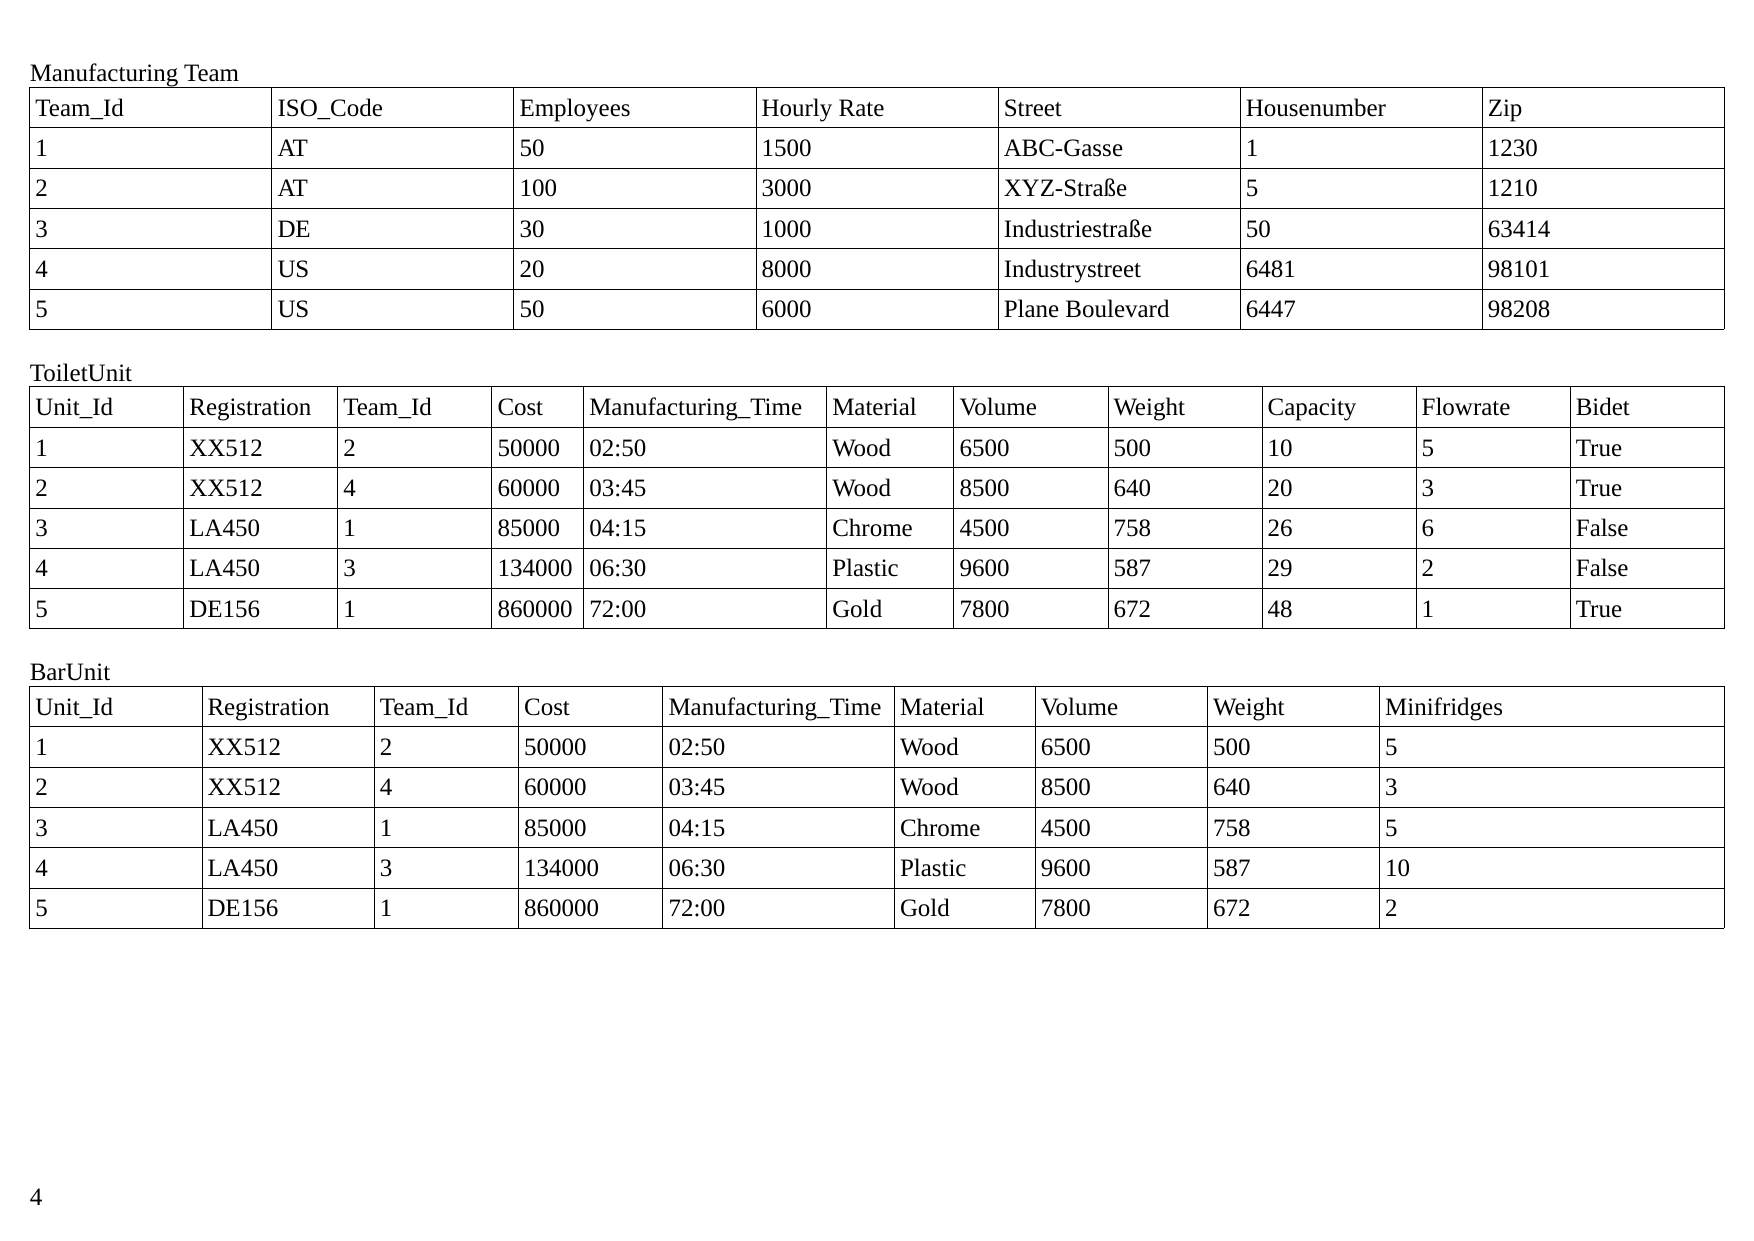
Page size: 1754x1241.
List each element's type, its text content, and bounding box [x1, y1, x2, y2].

table_cell 5 [1380, 727, 1724, 767]
table_cell Wood [895, 727, 1035, 767]
table_cell 5 [1417, 428, 1570, 467]
table_cell 2 [1380, 889, 1724, 928]
table_cell 10 [1380, 848, 1724, 887]
table_cell Plane Boulevard [999, 290, 1240, 329]
table_header Bidet [1571, 387, 1724, 427]
table_cell 4 [30, 249, 271, 288]
table_cell US [272, 290, 513, 329]
table_header Team_Id [375, 687, 518, 726]
table_cell DE [272, 209, 513, 248]
table_cell Plastic [827, 549, 953, 588]
table_header Unit_Id [30, 687, 202, 726]
table_cell 2 [375, 727, 518, 767]
table_cell 2 [30, 468, 183, 507]
table_cell 50 [514, 128, 756, 168]
table_cell 1 [30, 428, 183, 467]
text ToiletUnit [29, 358, 1724, 386]
table_cell Industriestraße [999, 209, 1240, 248]
table_cell 1 [375, 889, 518, 928]
table_cell 6447 [1241, 290, 1482, 329]
table_cell 3 [30, 509, 183, 548]
table_cell 1 [30, 128, 271, 168]
table_header Capacity [1263, 387, 1416, 427]
table_cell 72:00 [584, 589, 826, 628]
table_cell 04:15 [663, 808, 894, 847]
table_header Street [999, 88, 1240, 127]
table_cell 1 [338, 589, 491, 628]
table_cell True [1571, 428, 1724, 467]
table_cell 6481 [1241, 249, 1482, 288]
table_cell 758 [1109, 509, 1262, 548]
table_cell 6 [1417, 509, 1570, 548]
table_header Material [895, 687, 1035, 726]
table_header Weight [1208, 687, 1379, 726]
table_header Cost [519, 687, 662, 726]
table_header Unit_Id [30, 387, 183, 427]
table_header Registration [203, 687, 374, 726]
table_cell 04:15 [584, 509, 826, 548]
table_cell 134000 [492, 549, 583, 588]
table_cell 1 [1241, 128, 1482, 168]
table_cell 672 [1109, 589, 1262, 628]
table_header Weight [1109, 387, 1262, 427]
table_cell 500 [1208, 727, 1379, 767]
table_cell 85000 [519, 808, 662, 847]
table_cell 5 [30, 589, 183, 628]
table_cell 6500 [1036, 727, 1207, 767]
table_cell 3 [1380, 768, 1724, 807]
table_cell 4 [338, 468, 491, 507]
table_header Volume [1036, 687, 1207, 726]
table_cell 1230 [1483, 128, 1724, 168]
table_cell 587 [1109, 549, 1262, 588]
table_header Team_Id [30, 88, 271, 127]
table_cell 1 [30, 727, 202, 767]
table_cell US [272, 249, 513, 288]
table_cell Gold [827, 589, 953, 628]
table_cell 4500 [1036, 808, 1207, 847]
table_header Manufacturing_Time [584, 387, 826, 427]
table_cell AT [272, 128, 513, 168]
table_cell 06:30 [584, 549, 826, 588]
table_cell 860000 [492, 589, 583, 628]
table_cell 9600 [954, 549, 1108, 588]
table_header Volume [954, 387, 1108, 427]
table_cell DE156 [203, 889, 374, 928]
table_cell 2 [30, 169, 271, 208]
table_cell 8500 [1036, 768, 1207, 807]
table_cell 1 [1417, 589, 1570, 628]
table_cell XX512 [184, 468, 337, 507]
table_cell 85000 [492, 509, 583, 548]
table_cell 30 [514, 209, 756, 248]
table_cell 63414 [1483, 209, 1724, 248]
table_cell True [1571, 468, 1724, 507]
table_cell 860000 [519, 889, 662, 928]
text Manufacturing Team [29, 58, 1724, 87]
table_cell 3 [30, 808, 202, 847]
table_cell 500 [1109, 428, 1262, 467]
table_cell False [1571, 509, 1724, 548]
table_cell XX512 [203, 768, 374, 807]
table_cell 60000 [519, 768, 662, 807]
table_cell 587 [1208, 848, 1379, 887]
table_cell 20 [1263, 468, 1416, 507]
table_cell 2 [1417, 549, 1570, 588]
table_cell True [1571, 589, 1724, 628]
table_cell 1210 [1483, 169, 1724, 208]
table_cell 5 [30, 290, 271, 329]
table_cell 4 [375, 768, 518, 807]
table_cell 50 [1241, 209, 1482, 248]
table_cell 6000 [757, 290, 998, 329]
table_cell LA450 [184, 549, 337, 588]
table_cell 02:50 [663, 727, 894, 767]
table_cell LA450 [203, 848, 374, 887]
table_cell 50000 [519, 727, 662, 767]
table_cell 8000 [757, 249, 998, 288]
table_cell 5 [30, 889, 202, 928]
table_header Minifridges [1380, 687, 1724, 726]
table_cell 02:50 [584, 428, 826, 467]
text BarUnit [29, 657, 1724, 686]
table_cell Industrystreet [999, 249, 1240, 288]
table_cell 2 [30, 768, 202, 807]
table_cell 98101 [1483, 249, 1724, 288]
table_cell False [1571, 549, 1724, 588]
table_cell XX512 [184, 428, 337, 467]
table_cell 50 [514, 290, 756, 329]
table_cell 7800 [954, 589, 1108, 628]
table_header Registration [184, 387, 337, 427]
table_cell 1000 [757, 209, 998, 248]
table_cell 640 [1208, 768, 1379, 807]
table_cell 134000 [519, 848, 662, 887]
table_cell Wood [895, 768, 1035, 807]
table_cell 3 [338, 549, 491, 588]
table_cell LA450 [203, 808, 374, 847]
table_cell AT [272, 169, 513, 208]
table_cell 29 [1263, 549, 1416, 588]
table_header Zip [1483, 88, 1724, 127]
table_cell 640 [1109, 468, 1262, 507]
table_cell 06:30 [663, 848, 894, 887]
table_cell 3000 [757, 169, 998, 208]
table_header Flowrate [1417, 387, 1570, 427]
table_cell 60000 [492, 468, 583, 507]
table_header Team_Id [338, 387, 491, 427]
table_header Material [827, 387, 953, 427]
table_cell 7800 [1036, 889, 1207, 928]
table_header Employees [514, 88, 756, 127]
table_header Cost [492, 387, 583, 427]
table_cell 100 [514, 169, 756, 208]
table_cell 5 [1380, 808, 1724, 847]
table_cell Gold [895, 889, 1035, 928]
table_cell Wood [827, 428, 953, 467]
table_header Housenumber [1241, 88, 1482, 127]
table_cell 03:45 [584, 468, 826, 507]
table_cell 2 [338, 428, 491, 467]
table_cell DE156 [184, 589, 337, 628]
table_cell 10 [1263, 428, 1416, 467]
table_cell 672 [1208, 889, 1379, 928]
table_cell LA450 [184, 509, 337, 548]
table_header Hourly Rate [757, 88, 998, 127]
table_header ISO_Code [272, 88, 513, 127]
table_cell 26 [1263, 509, 1416, 548]
table_cell ABC-Gasse [999, 128, 1240, 168]
table_cell XYZ-Straße [999, 169, 1240, 208]
table_cell 50000 [492, 428, 583, 467]
table_cell Wood [827, 468, 953, 507]
table_cell XX512 [203, 727, 374, 767]
table_cell Chrome [827, 509, 953, 548]
table_cell 758 [1208, 808, 1379, 847]
table_cell 5 [1241, 169, 1482, 208]
table_cell Chrome [895, 808, 1035, 847]
table_cell 6500 [954, 428, 1108, 467]
table_cell 03:45 [663, 768, 894, 807]
table_cell Plastic [895, 848, 1035, 887]
table_cell 9600 [1036, 848, 1207, 887]
table_cell 20 [514, 249, 756, 288]
table_cell 4 [30, 848, 202, 887]
table_cell 1500 [757, 128, 998, 168]
table_header Manufacturing_Time [663, 687, 894, 726]
table_cell 3 [1417, 468, 1570, 507]
table_cell 48 [1263, 589, 1416, 628]
table_cell 3 [375, 848, 518, 887]
table_cell 8500 [954, 468, 1108, 507]
table_cell 3 [30, 209, 271, 248]
table_cell 98208 [1483, 290, 1724, 329]
table_cell 4500 [954, 509, 1108, 548]
table_cell 1 [338, 509, 491, 548]
table_cell 72:00 [663, 889, 894, 928]
table_cell 4 [30, 549, 183, 588]
table_cell 1 [375, 808, 518, 847]
